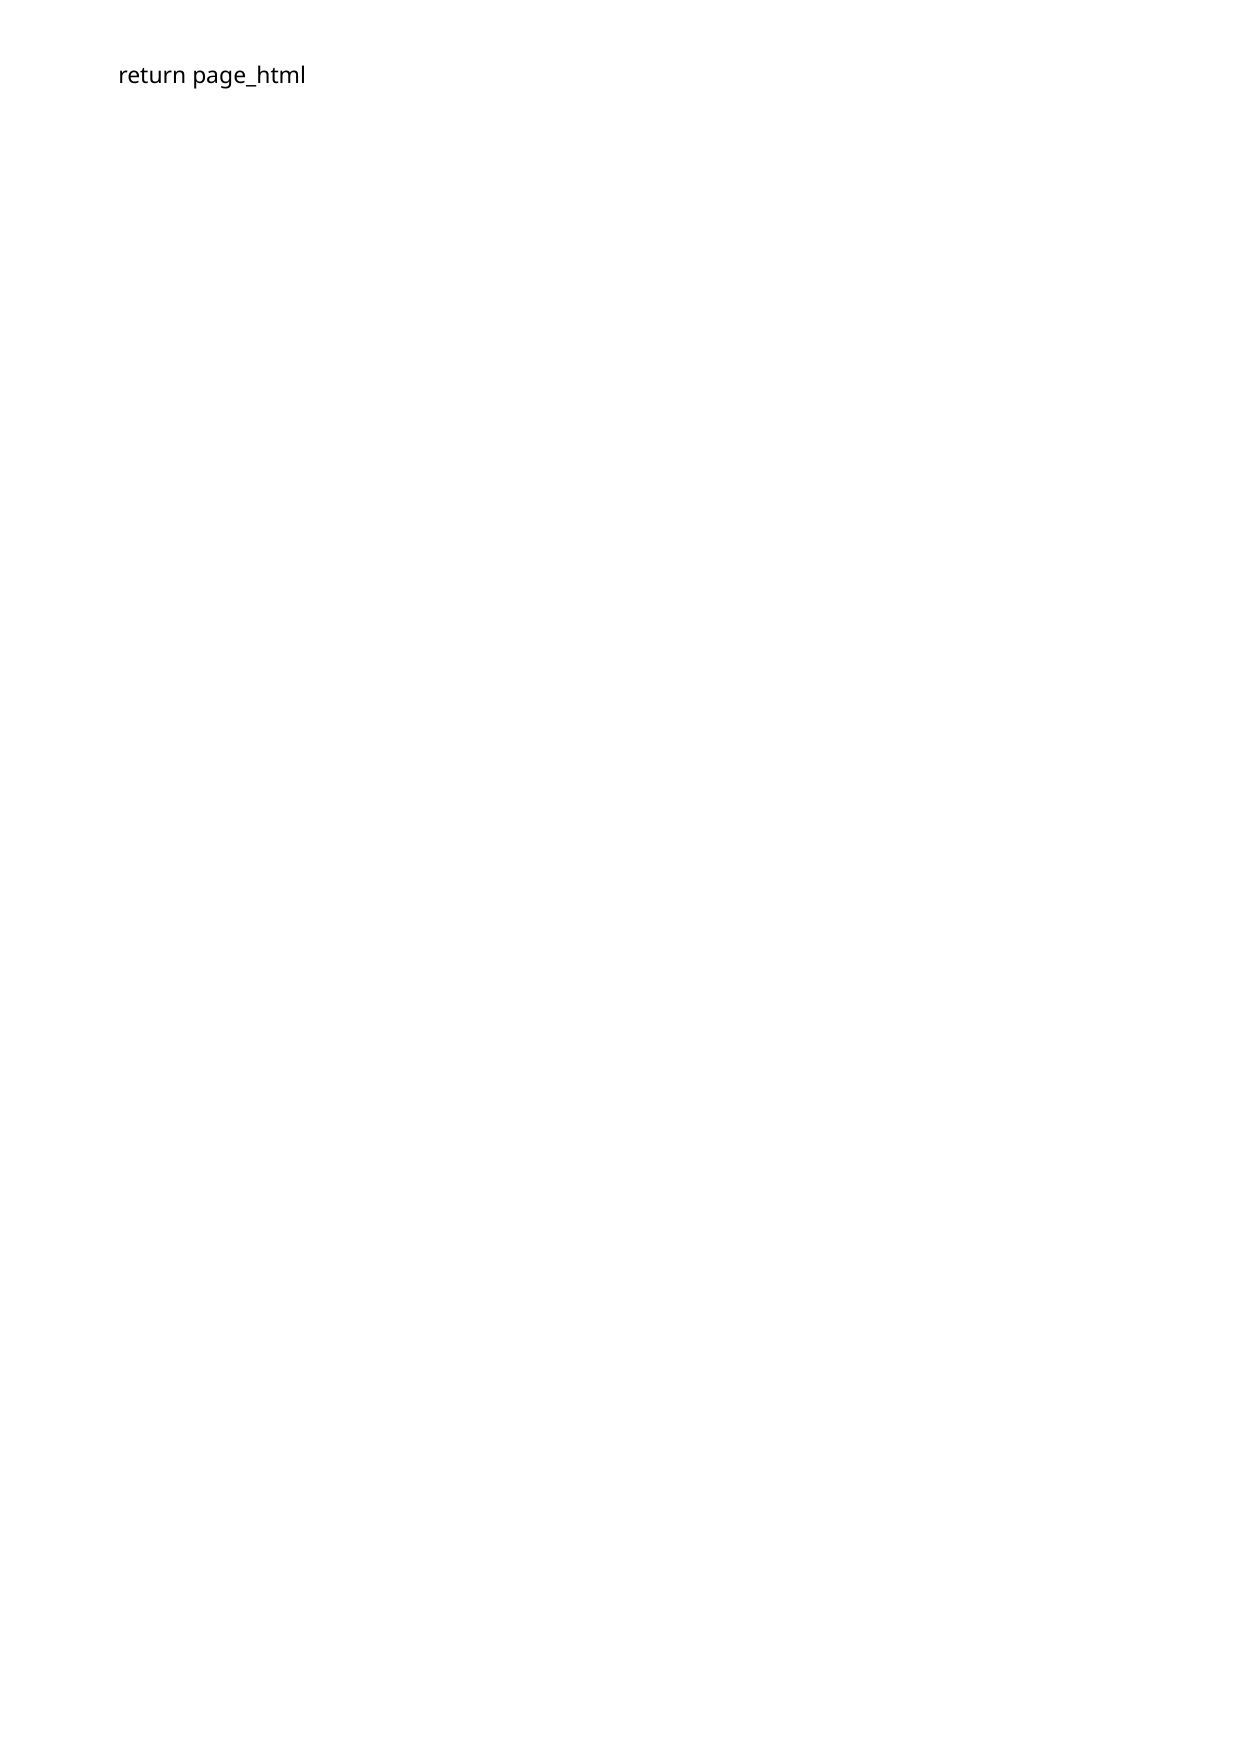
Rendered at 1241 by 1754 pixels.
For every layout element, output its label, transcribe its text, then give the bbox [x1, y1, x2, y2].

text return page_html [118, 59, 1181, 90]
